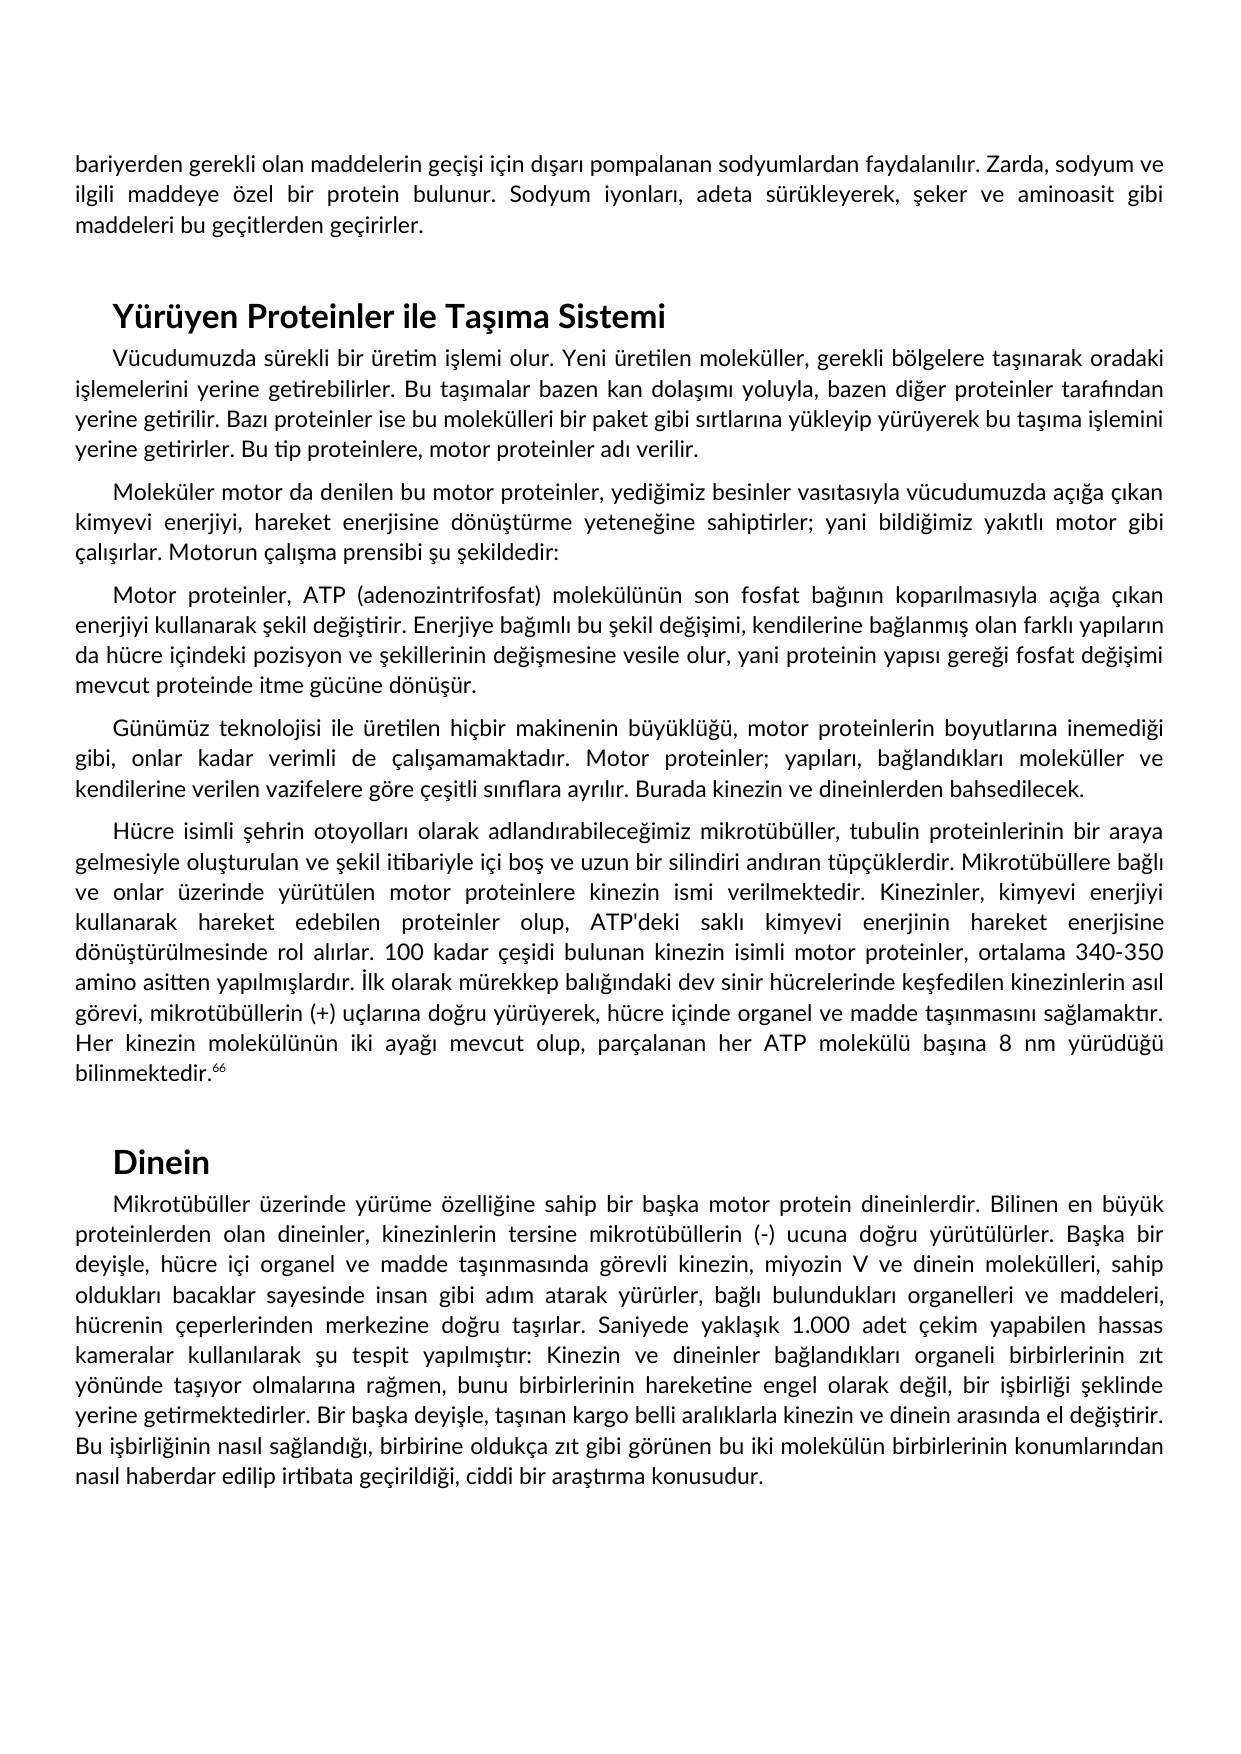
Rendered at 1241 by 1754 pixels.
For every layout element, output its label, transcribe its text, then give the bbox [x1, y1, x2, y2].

subtitle Yürüyen Proteinler ile Taşıma Sistemi [112, 296, 1165, 336]
text bariyerden gerekli olan maddelerin geçişi için dışarı pompalanan sodyumlardan faydalanılır. Zarda, sodyum ve ilgili maddeye özel bir protein bulunur. Sodyum iyonları, adeta sürükleyerek, şeker ve aminoasit gibi maddeleri bu geçitlerden geçirirler. [75, 150, 1165, 238]
text Vücudumuzda sürekli bir üretim işlemi olur. Yeni üretilen moleküller, gerekli bölgelere taşınarak oradaki işlemelerini yerine getirebilirler. Bu taşımalar bazen kan dolaşımı yoluyla, bazen diğer proteinler tarafından yerine getirilir. Bazı proteinler ise bu molekülleri bir paket gibi sırtlarına yükleyip yürüyerek bu taşıma işlemini yerine getirirler. Bu tip proteinlere, motor proteinler adı verilir. [75, 344, 1165, 462]
text Moleküler motor da denilen bu motor proteinler, yediğimiz besinler vasıtasıyla vücudumuzda açığa çıkan kimyevi enerjiyi, hareket enerjisine dönüştürme yeteneğine sahiptirler; yani bildiğimiz yakıtlı motor gibi çalışırlar. Motorun çalışma prensibi şu şekildedir: [75, 477, 1165, 565]
text Günümüz teknolojisi ile üretilen hiçbir makinenin büyüklüğü, motor proteinlerin boyutlarına inemediği gibi, onlar kadar verimli de çalışamamaktadır. Motor proteinler; yapıları, bağlandıkları moleküller ve kendilerine verilen vazifelere göre çeşitli sınıflara ayrılır. Burada kinezin ve dineinlerden bahsedilecek. [75, 714, 1165, 802]
text Motor proteinler, ATP (adenozintrifosfat) molekülünün son fosfat bağının koparılmasıyla açığa çıkan enerjiyi kullanarak şekil değiştirir. Enerjiye bağımlı bu şekil değişimi, kendilerine bağlanmış olan farklı yapıların da hücre içindeki pozisyon ve şekillerinin değişmesine vesile olur, yani proteinin yapısı gereği fosfat değişimi mevcut proteinde itme gücüne dönüşür. [75, 581, 1165, 699]
text Mikrotübüller üzerinde yürüme özelliğine sahip bir başka motor protein dineinlerdir. Bilinen en büyük proteinlerden olan dineinler, kinezinlerin tersine mikrotübüllerin (-) ucuna doğru yürütülürler. Başka bir deyişle, hücre içi organel ve madde taşınmasında görevli kinezin, miyozin V ve dinein molekülleri, sahip oldukları bacaklar sayesinde insan gibi adım atarak yürürler, bağlı bulundukları organelleri ve maddeleri, hücrenin çeperlerinden merkezine doğru taşırlar. Saniyede yaklaşık 1.000 adet çekim yapabilen hassas kameralar kullanılarak şu tespit yapılmıştır: Kinezin ve dineinler bağlandıkları organeli birbirlerinin zıt yönünde taşıyor olmalarına rağmen, bunu birbirlerinin hareketine engel olarak değil, bir işbirliği şeklinde yerine getirmektedirler. Bir başka deyişle, taşınan kargo belli aralıklarla kinezin ve dinein arasında el değiştirir. Bu işbirliğinin nasıl sağlandığı, birbirine oldukça zıt gibi görünen bu iki molekülün birbirlerinin konumlarından nasıl haberdar edilip irtibata geçirildiği, ciddi bir araştırma konusudur. [75, 1190, 1165, 1489]
subtitle Dinein [112, 1141, 1165, 1181]
text Hücre isimli şehrin otoyolları olarak adlandırabileceğimiz mikrotübüller, tubulin proteinlerinin bir araya gelmesiyle oluşturulan ve şekil itibariyle içi boş ve uzun bir silindiri andıran tüpçüklerdir. Mikrotübüllere bağlı ve onlar üzerinde yürütülen motor proteinlere kinezin ismi verilmektedir. Kinezinler, kimyevi enerjiyi kullanarak hareket edebilen proteinler olup, ATP'deki saklı kimyevi enerjinin hareket enerjisine dönüştürülmesinde rol alırlar. 100 kadar çeşidi bulunan kinezin isimli motor proteinler, ortalama 340-350 amino asitten yapılmışlardır. İlk olarak mürekkep balığındaki dev sinir hücrelerinde keşfedilen kinezinlerin asıl görevi, mikrotübüllerin (+) uçlarına doğru yürüyerek, hücre içinde organel ve madde taşınmasını sağlamaktır. Her kinezin molekülünün iki ayağı mevcut olup, parçalanan her ATP molekülü başına 8 nm yürüdüğü bilinmektedir.66 [75, 817, 1165, 1086]
